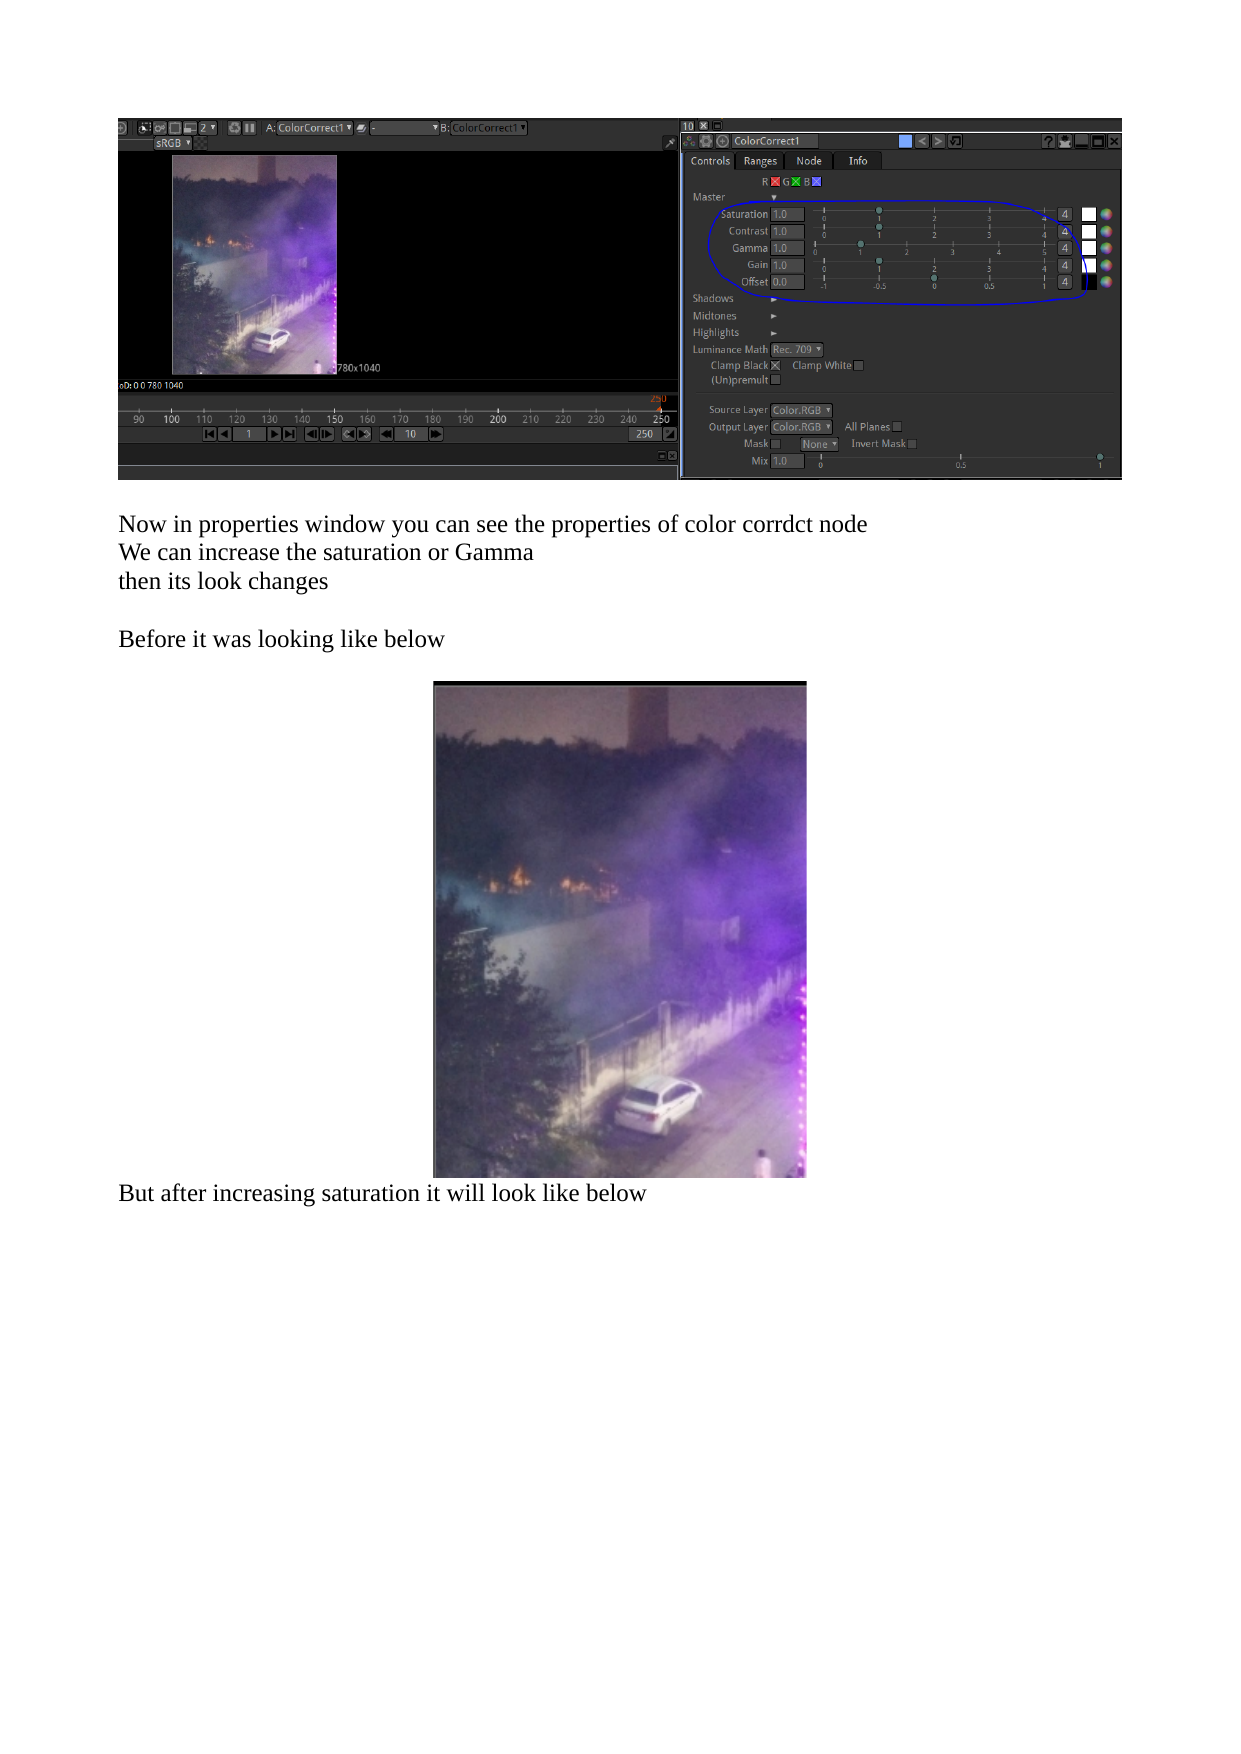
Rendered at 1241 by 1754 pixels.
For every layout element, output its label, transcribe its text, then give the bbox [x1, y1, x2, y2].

text Before it was looking like below [118, 624, 1122, 652]
text then its look changes [118, 566, 1122, 595]
text But after increasing saturation it will look like below [118, 681, 1122, 1207]
picture [433, 681, 807, 1178]
text Now in properties window you can see the properties of color corrdct node [118, 509, 1122, 537]
text We can increase the saturation or Gamma [118, 537, 1122, 566]
picture [118, 118, 1122, 480]
